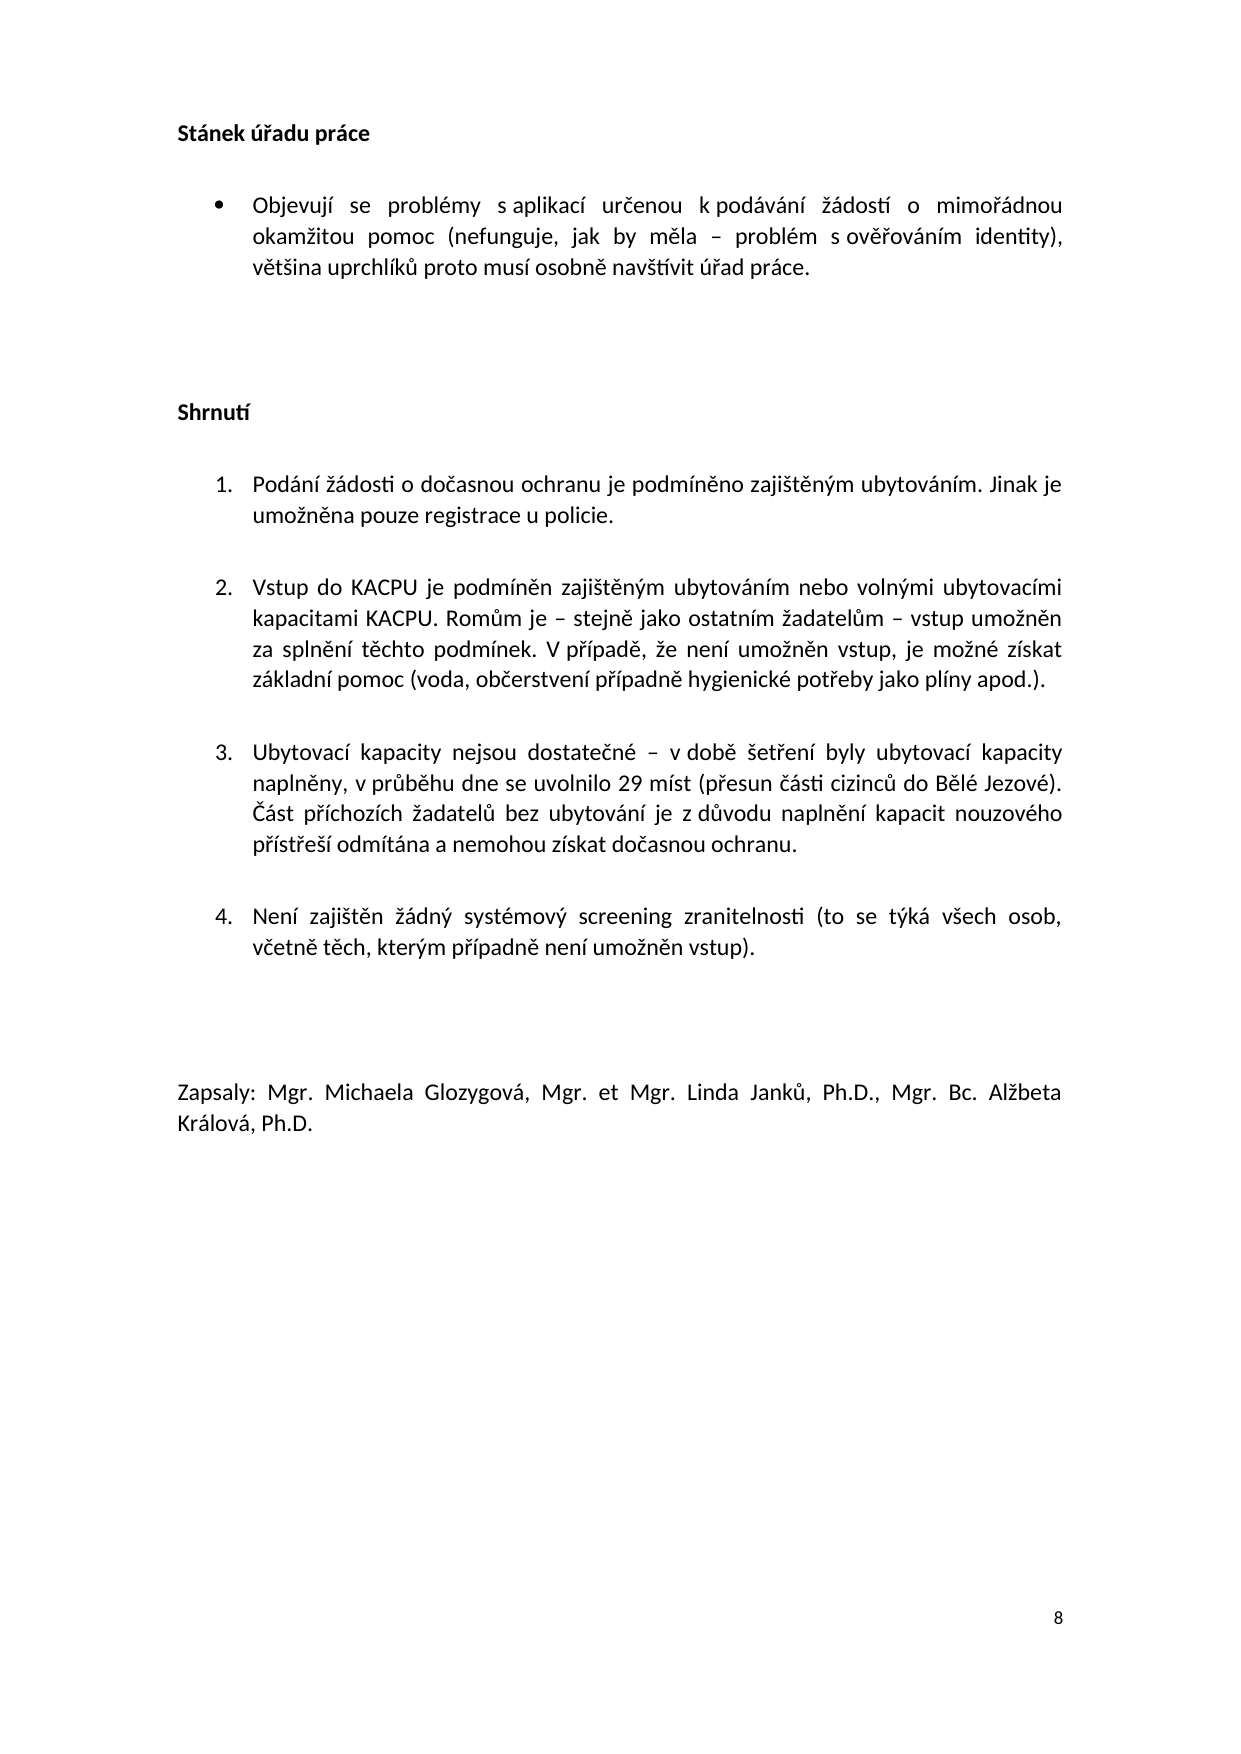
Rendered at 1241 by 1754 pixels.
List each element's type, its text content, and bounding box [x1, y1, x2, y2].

list Není zajištěn žádný systémový screening zranitelnosti (to se týká všech osob, včetně těch, kterým případně není umožněn vstup). [215, 901, 1063, 961]
text Zapsaly: Mgr. Michaela Glozygová, Mgr. et Mgr. Linda Janků, Ph.D., Mgr. Bc. Alžbeta Králová, Ph.D. [177, 1077, 1063, 1137]
list Podání žádosti o dočasnou ochranu je podmíněno zajištěným ubytováním. Jinak je umožněna pouze registrace u policie. [215, 469, 1063, 529]
list Ubytovací kapacity nejsou dostatečné – v době šetření byly ubytovací kapacity naplněny, v průběhu dne se uvolnilo 29 míst (přesun části cizinců do Bělé Jezové). Část příchozích žadatelů bez ubytování je z důvodu naplnění kapacit nouzového přístřeší odmítána a nemohou získat dočasnou ochranu. [215, 737, 1063, 858]
list Vstup do KACPU je podmíněn zajištěným ubytováním nebo volnými ubytovacími kapacitami KACPU. Romům je – stejně jako ostatním žadatelům – vstup umožněn za splnění těchto podmínek. V případě, že není umožněn vstup, je možné získat základní pomoc (voda, občerstvení případně hygienické potřeby jako plíny apod.). [215, 572, 1063, 694]
text Stánek úřadu práce [177, 118, 1063, 147]
text Shrnutí [177, 397, 1063, 426]
list Objevují se problémy s aplikací určenou k podávání žádostí o mimořádnou okamžitou pomoc (nefunguje, jak by měla – problém s ověřováním identity), většina uprchlíků proto musí osobně navštívit úřad práce. [215, 191, 1063, 281]
